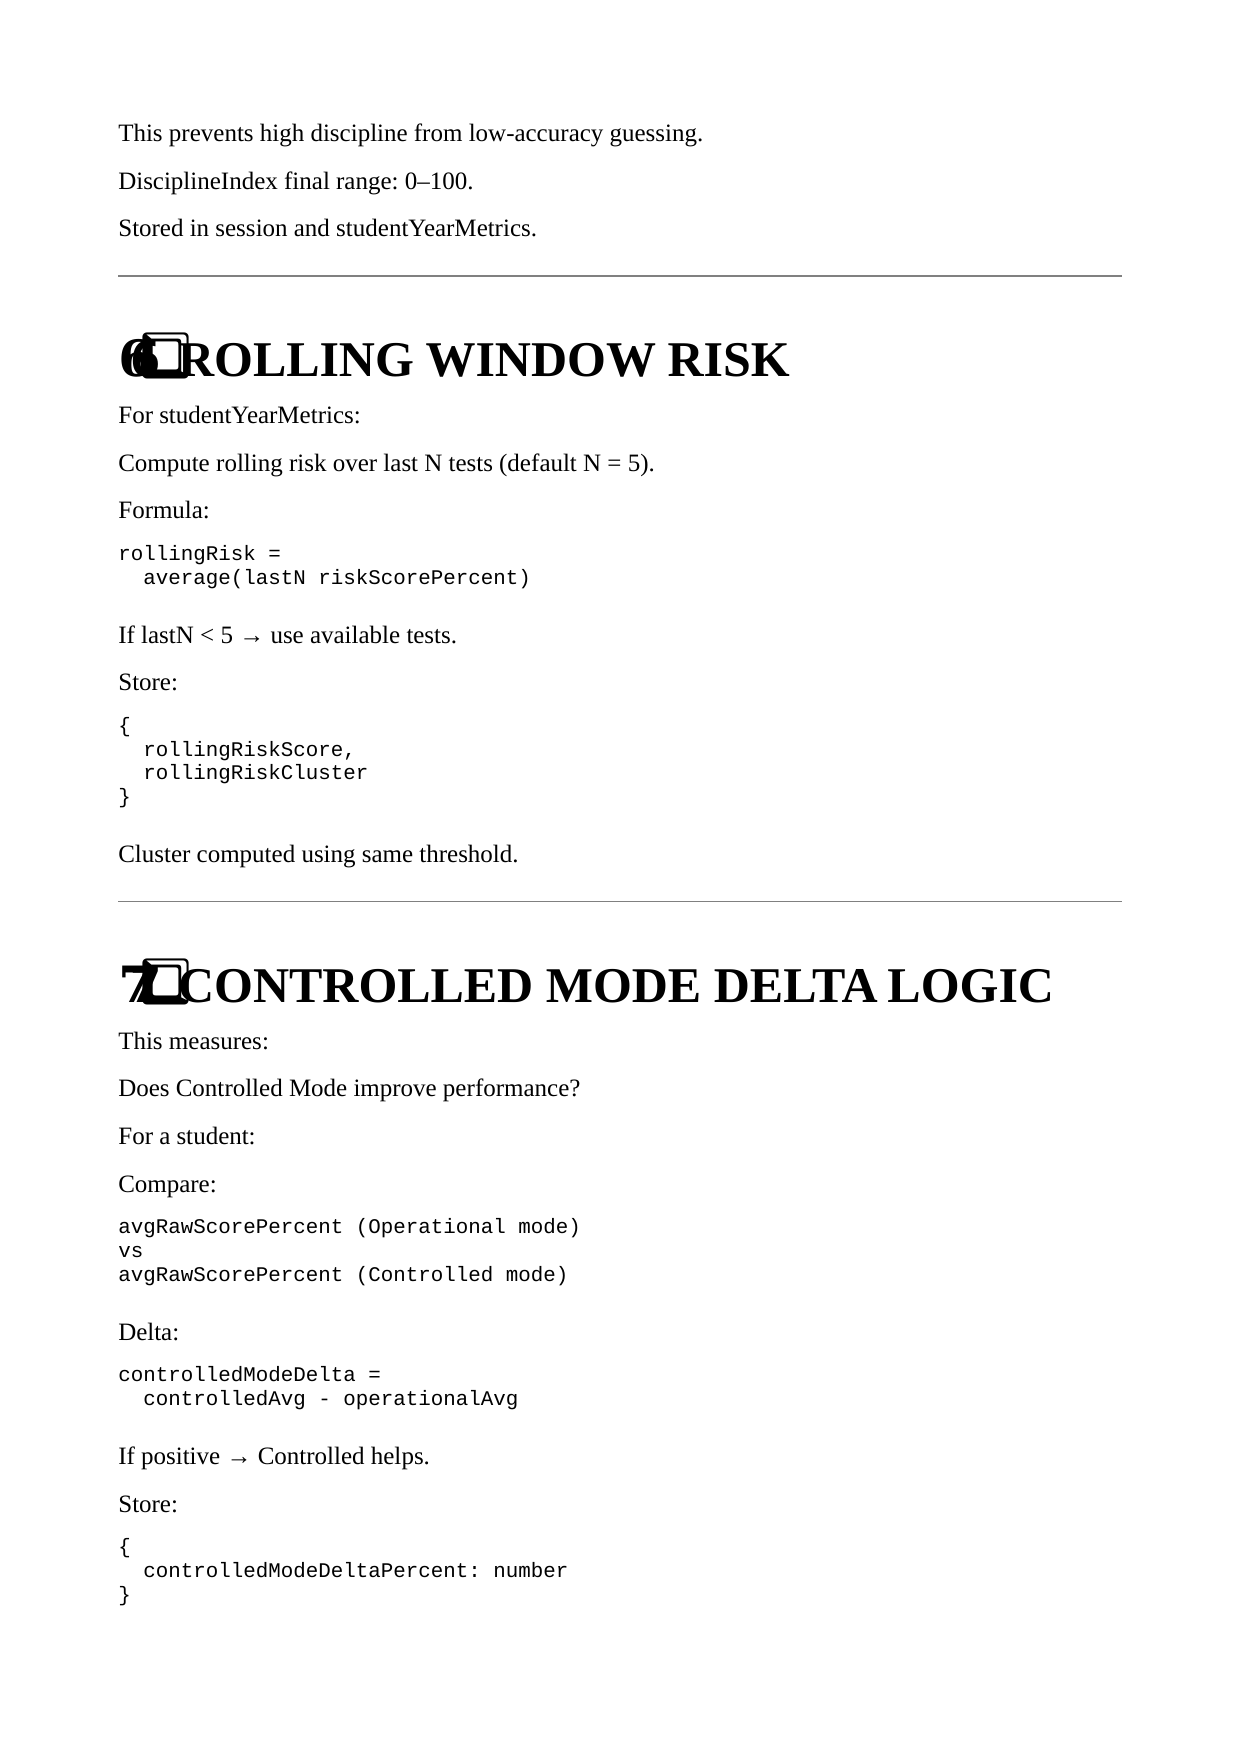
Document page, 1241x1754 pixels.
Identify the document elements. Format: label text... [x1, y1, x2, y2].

text If lastN < 5 → use available tests. [118, 620, 1122, 648]
text avgRawScorePercent (Controlled mode) [118, 1264, 1122, 1287]
text This measures: [118, 1026, 1122, 1055]
text Compare: [118, 1169, 1122, 1197]
text controlledModeDeltaPercent: number [118, 1560, 1122, 1584]
text This prevents high discipline from low-accuracy guessing. [118, 118, 1122, 147]
text DisciplineIndex final range: 0–100. [118, 166, 1122, 194]
text Does Controlled Mode improve performance? [118, 1073, 1122, 1102]
text For studentYearMetrics: [118, 400, 1122, 429]
text { [118, 1536, 1122, 1560]
text avgRawScorePercent (Operational mode) [118, 1216, 1122, 1240]
text controlledModeDelta = [118, 1364, 1122, 1388]
text rollingRiskCluster [118, 762, 1122, 786]
text rollingRisk = [118, 543, 1122, 567]
text Store: [118, 667, 1122, 696]
text average(lastN riskScorePercent) [118, 567, 1122, 590]
text Compute rolling risk over last N tests (default N = 5). [118, 448, 1122, 477]
text controlledAvg - operationalAvg [118, 1388, 1122, 1412]
subtitle 🔄 6️⃣ ROLLING WINDOW RISK [118, 330, 1122, 388]
text rollingRiskScore, [118, 739, 1122, 762]
subtitle 🔵 7️⃣ CONTROLLED MODE DELTA LOGIC [118, 956, 1122, 1013]
text vs [118, 1240, 1122, 1264]
text If positive → Controlled helps. [118, 1441, 1122, 1470]
text } [118, 786, 1122, 809]
text Delta: [118, 1317, 1122, 1346]
text Cluster computed using same threshold. [118, 839, 1122, 868]
text For a student: [118, 1121, 1122, 1150]
text { [118, 715, 1122, 739]
text Store: [118, 1489, 1122, 1517]
text } [118, 1584, 1122, 1607]
text Stored in session and studentYearMetrics. [118, 213, 1122, 242]
text Formula: [118, 495, 1122, 524]
